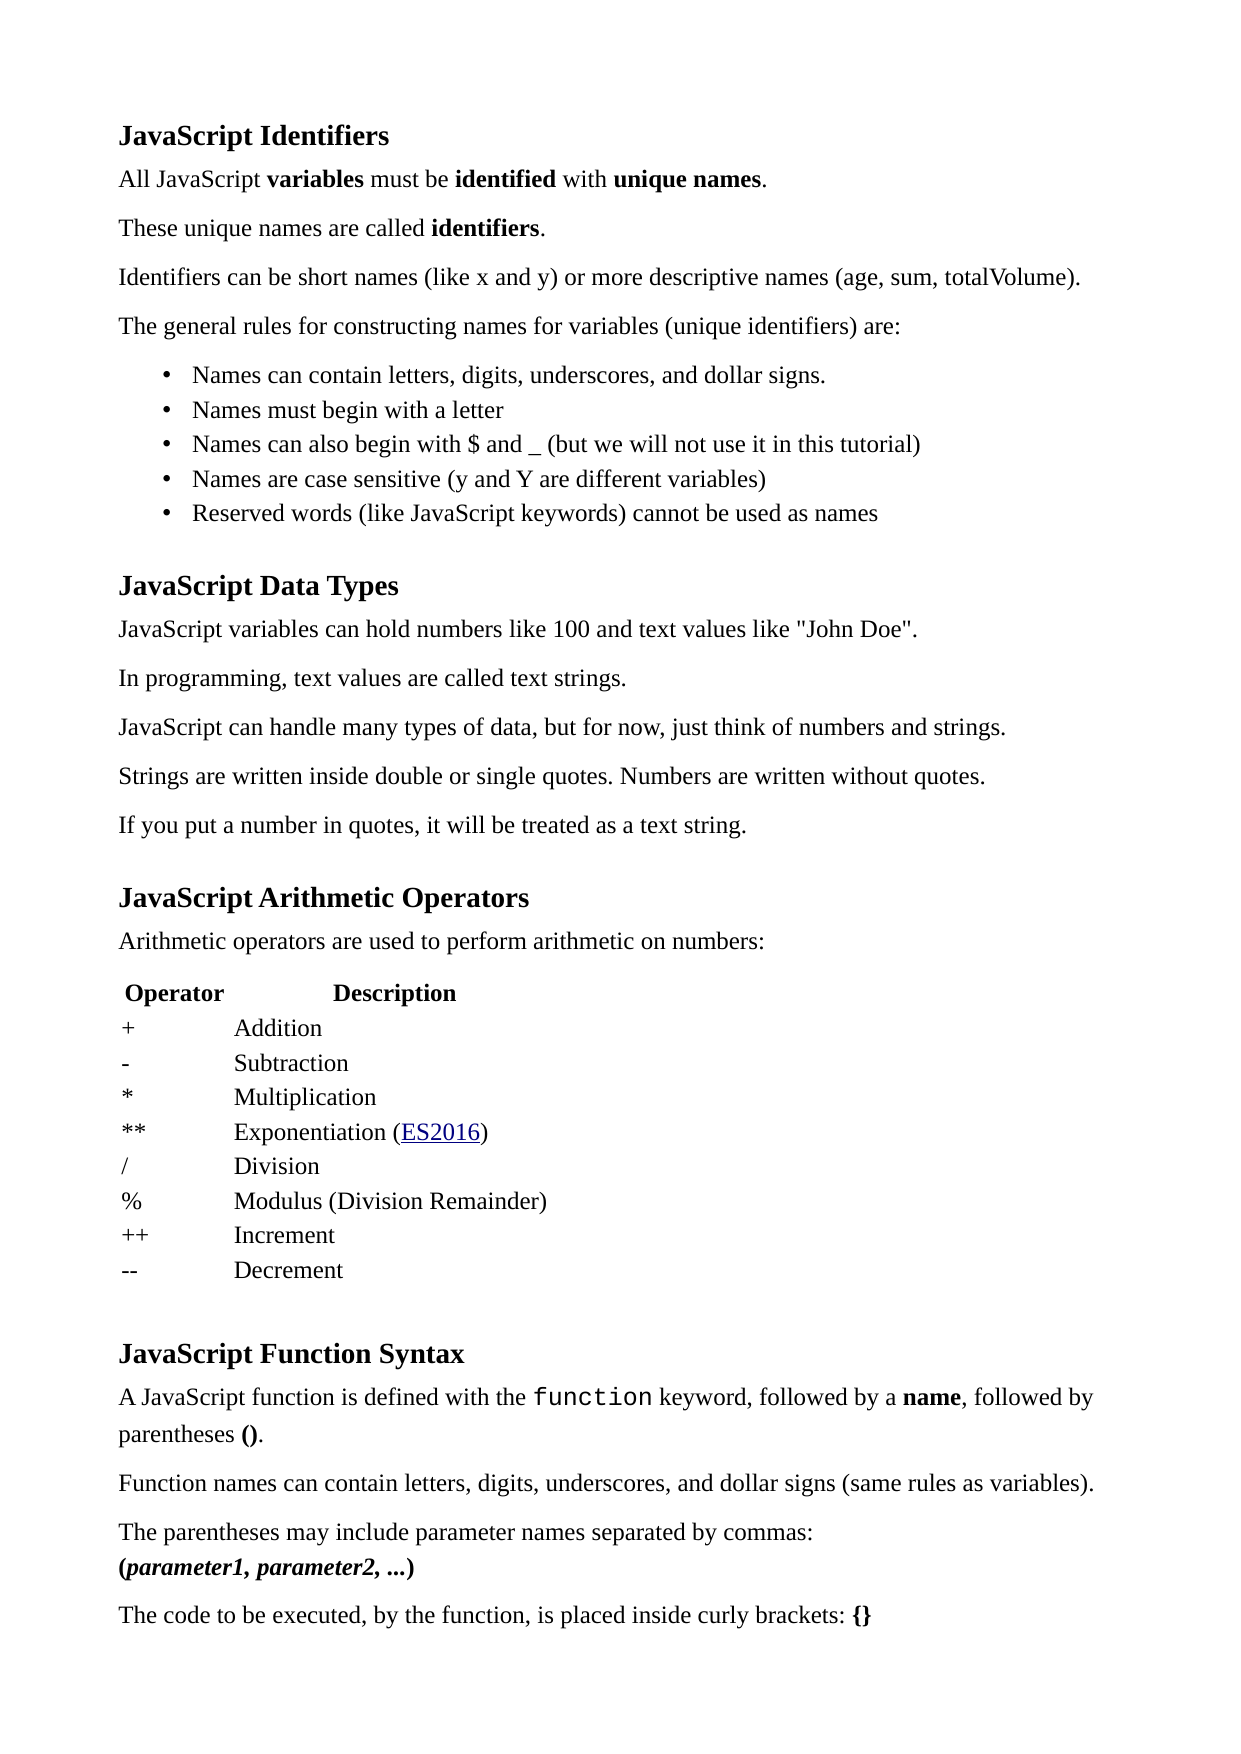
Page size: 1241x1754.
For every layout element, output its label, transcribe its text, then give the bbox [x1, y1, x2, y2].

table_cell Increment [231, 1218, 559, 1252]
table_cell % [118, 1183, 231, 1218]
text Arithmetic operators are used to perform arithmetic on numbers: [118, 926, 1122, 955]
list Names can contain letters, digits, underscores, and dollar signs. [162, 360, 1122, 389]
table_cell / [118, 1149, 231, 1183]
text The code to be executed, by the function, is placed inside curly brackets: {} [118, 1601, 1122, 1629]
list Names can also begin with $ and _ (but we will not use it in this tutorial) [162, 429, 1122, 458]
text Strings are written inside double or single quotes. Numbers are written without quotes. [118, 761, 1122, 790]
table_cell - [118, 1045, 231, 1079]
text The parentheses may include parameter names separated by commas: (parameter1, parameter2, ...) [118, 1517, 1122, 1580]
table_header Description [231, 976, 559, 1010]
text A JavaScript function is defined with the function keyword, followed by a name, followed by parentheses (). [118, 1382, 1122, 1448]
table_cell ++ [118, 1218, 231, 1252]
subtitle JavaScript Function Syntax [118, 1336, 1122, 1370]
table_cell Decrement [231, 1252, 559, 1287]
subtitle JavaScript Identifiers [118, 118, 1122, 152]
table_cell Addition [231, 1010, 559, 1045]
subtitle JavaScript Arithmetic Operators [118, 880, 1122, 914]
text All JavaScript variables must be identified with unique names. [118, 164, 1122, 193]
table_cell ** [118, 1114, 231, 1148]
text If you put a number in quotes, it will be treated as a text string. [118, 811, 1122, 839]
table_cell + [118, 1010, 231, 1045]
table_cell Multiplication [231, 1079, 559, 1114]
text JavaScript variables can hold numbers like 100 and text values like "John Doe". [118, 614, 1122, 643]
table_cell Exponentiation (ES2016) [231, 1114, 559, 1148]
list Names are case sensitive (y and Y are different variables) [162, 464, 1122, 493]
table_cell Modulus (Division Remainder) [231, 1183, 559, 1218]
table_cell Division [231, 1149, 559, 1183]
text In programming, text values are called text strings. [118, 663, 1122, 692]
table_cell * [118, 1079, 231, 1114]
table_cell -- [118, 1252, 231, 1287]
table_cell Subtraction [231, 1045, 559, 1079]
text JavaScript can handle many types of data, but for now, just think of numbers and strings. [118, 712, 1122, 741]
list Reserved words (like JavaScript keywords) cannot be used as names [162, 498, 1122, 527]
text Function names can contain letters, digits, underscores, and dollar signs (same rules as variables). [118, 1468, 1122, 1497]
table_header Operator [118, 976, 231, 1010]
text These unique names are called identifiers. [118, 213, 1122, 242]
text Identifiers can be short names (like x and y) or more descriptive names (age, sum, totalVolume). [118, 262, 1122, 291]
list Names must begin with a letter [162, 395, 1122, 424]
text The general rules for constructing names for variables (unique identifiers) are: [118, 311, 1122, 340]
subtitle JavaScript Data Types [118, 568, 1122, 602]
